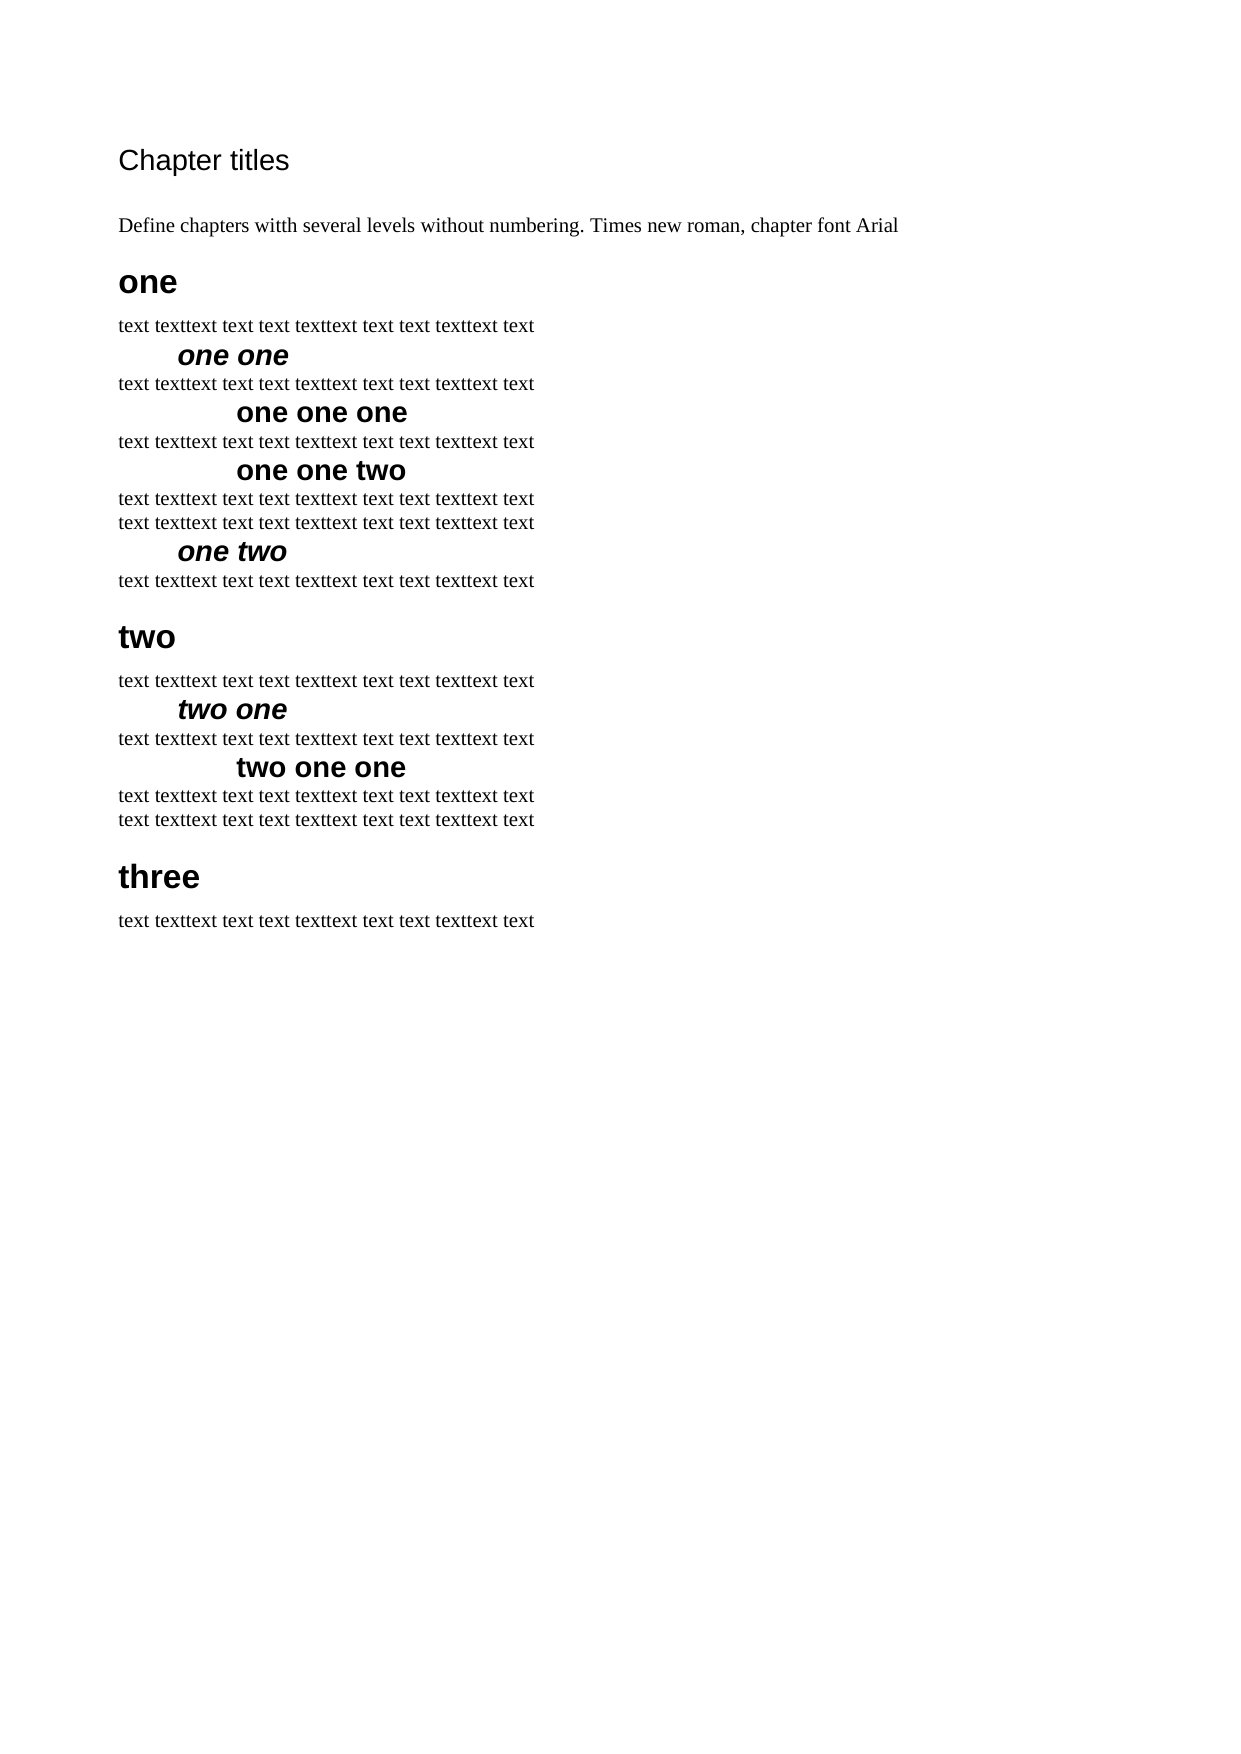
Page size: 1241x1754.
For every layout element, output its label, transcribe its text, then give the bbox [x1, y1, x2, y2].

text text texttext text text texttext text text texttext text [118, 783, 1122, 807]
text text texttext text text texttext text text texttext text [118, 313, 1122, 337]
subtitle one [118, 262, 1122, 301]
text text texttext text text texttext text text texttext text [118, 429, 1122, 453]
subtitle one one two [236, 453, 1122, 486]
text text texttext text text texttext text text texttext text [118, 908, 1122, 932]
subtitle one one [177, 337, 1122, 371]
subtitle one two [177, 534, 1122, 568]
subtitle one one one [236, 395, 1122, 429]
text Define chapters witth several levels without numbering. Times new roman, chapter font Arial [118, 213, 1122, 237]
text text texttext text text texttext text text texttext text [118, 510, 1122, 534]
text text texttext text text texttext text text texttext text [118, 726, 1122, 750]
text text texttext text text texttext text text texttext text [118, 486, 1122, 510]
text text texttext text text texttext text text texttext text [118, 668, 1122, 692]
subtitle two one one [236, 750, 1122, 783]
text text texttext text text texttext text text texttext text [118, 568, 1122, 592]
text text texttext text text texttext text text texttext text [118, 371, 1122, 395]
title Chapter titles [118, 143, 1122, 177]
subtitle two one [177, 692, 1122, 726]
text text texttext text text texttext text text texttext text [118, 807, 1122, 831]
subtitle two [118, 617, 1122, 656]
subtitle three [118, 856, 1122, 895]
